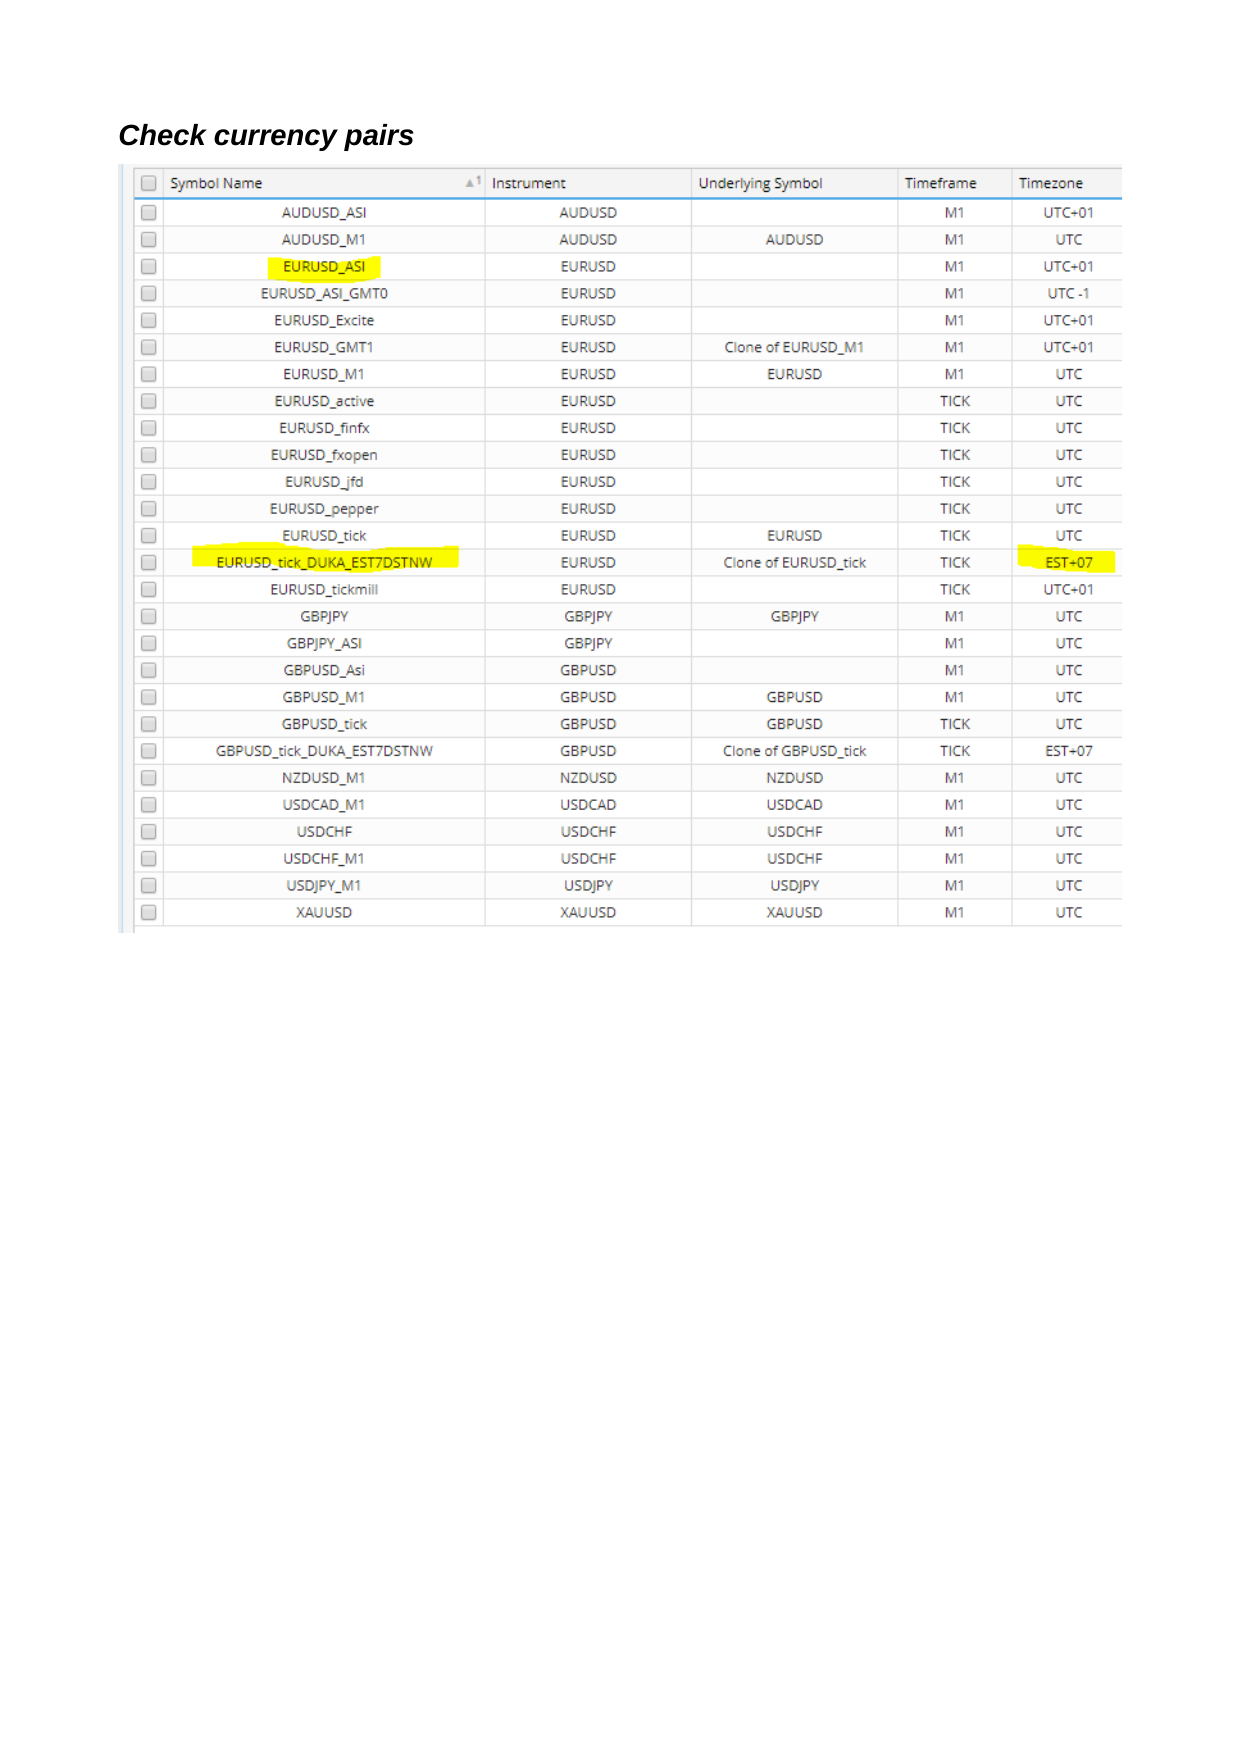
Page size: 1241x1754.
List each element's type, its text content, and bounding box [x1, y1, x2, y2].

subtitle Check currency pairs [118, 118, 1122, 152]
picture [118, 164, 1123, 933]
